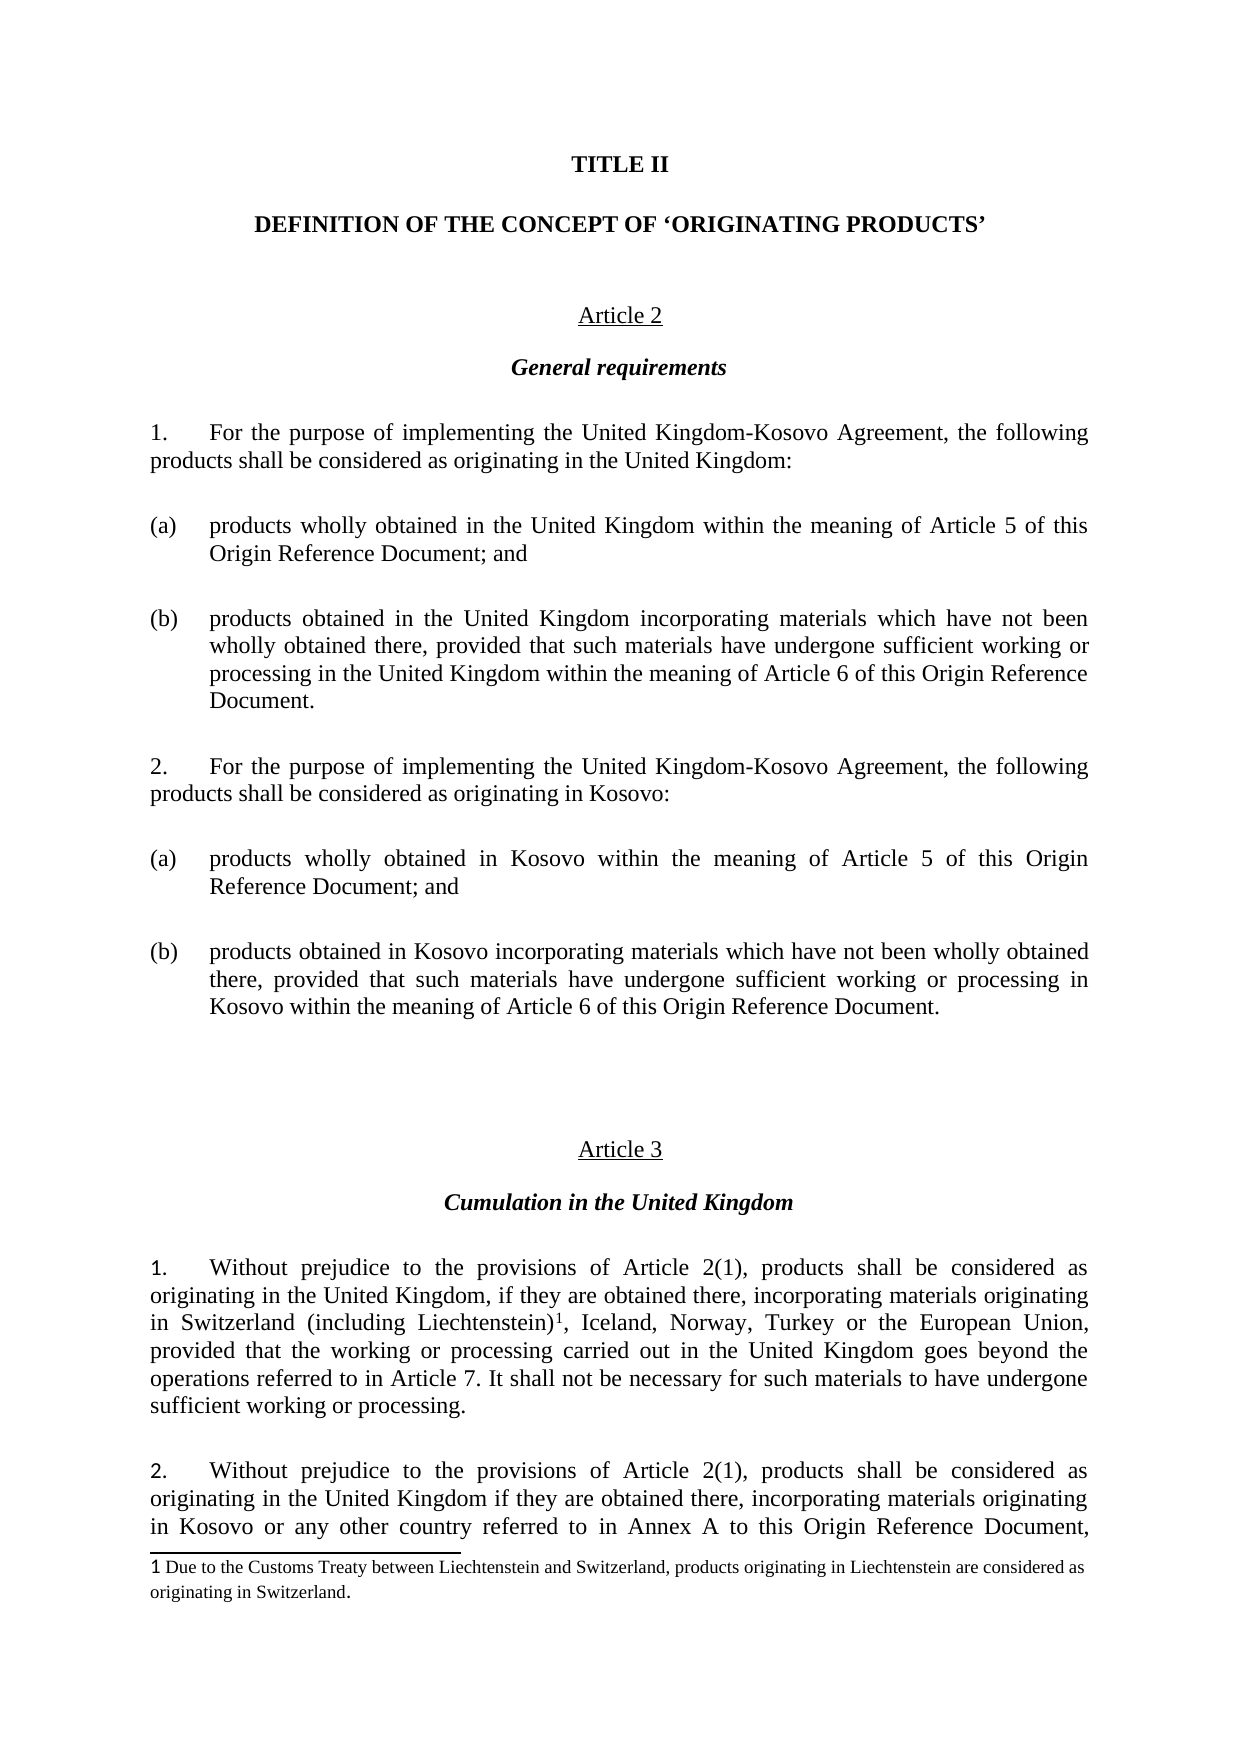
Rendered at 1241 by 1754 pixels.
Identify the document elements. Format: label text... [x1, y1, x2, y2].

list For the purpose of implementing the United Kingdom-Kosovo Agreement, the following products shall be considered as originating in the United Kingdom: [150, 418, 1090, 473]
list Without prejudice to the provisions of Article 2(1), products shall be considered as originating in the United Kingdom if they are obtained there, incorporating materials originating in Kosovo or any other country referred to in Annex A to this Origin Reference Document, [150, 1456, 1090, 1540]
list products wholly obtained in the United Kingdom within the meaning of Article 5 of this Origin Reference Document; and [150, 511, 1090, 566]
list products obtained in the United Kingdom incorporating materials which have not been wholly obtained there, provided that such materials have undergone sufficient working or processing in the United Kingdom within the meaning of Article 6 of this Origin Reference Document. [150, 604, 1090, 714]
text Cumulation in the United Kingdom [150, 1188, 1090, 1215]
list Due to the Customs Treaty between Liechtenstein and Switzerland, products originating in Liechtenstein are considered as originating in Switzerland. [150, 1553, 1090, 1604]
text DEFINITION OF THE CONCEPT OF ‘ORIGINATING PRODUCTS’ [150, 211, 1090, 238]
list products wholly obtained in Kosovo within the meaning of Article 5 of this Origin Reference Document; and [150, 844, 1090, 899]
text Article 2 [150, 301, 1090, 328]
text TITLE II [150, 150, 1090, 178]
text General requirements [150, 353, 1090, 381]
list products obtained in Kosovo incorporating materials which have not been wholly obtained there, provided that such materials have undergone sufficient working or processing in Kosovo within the meaning of Article 6 of this Origin Reference Document. [150, 937, 1090, 1020]
text Article 3 [150, 1135, 1090, 1163]
list Without prejudice to the provisions of Article 2(1), products shall be considered as originating in the United Kingdom, if they are obtained there, incorporating materials originating in Switzerland (including Liechtenstein), Iceland, Norway, Turkey or the European Union, provided that the working or processing carried out in the United Kingdom goes beyond the operations referred to in Article 7. It shall not be necessary for such materials to have undergone sufficient working or processing. [150, 1253, 1090, 1419]
list For the purpose of implementing the United Kingdom-Kosovo Agreement, the following products shall be considered as originating in Kosovo: [150, 752, 1090, 807]
